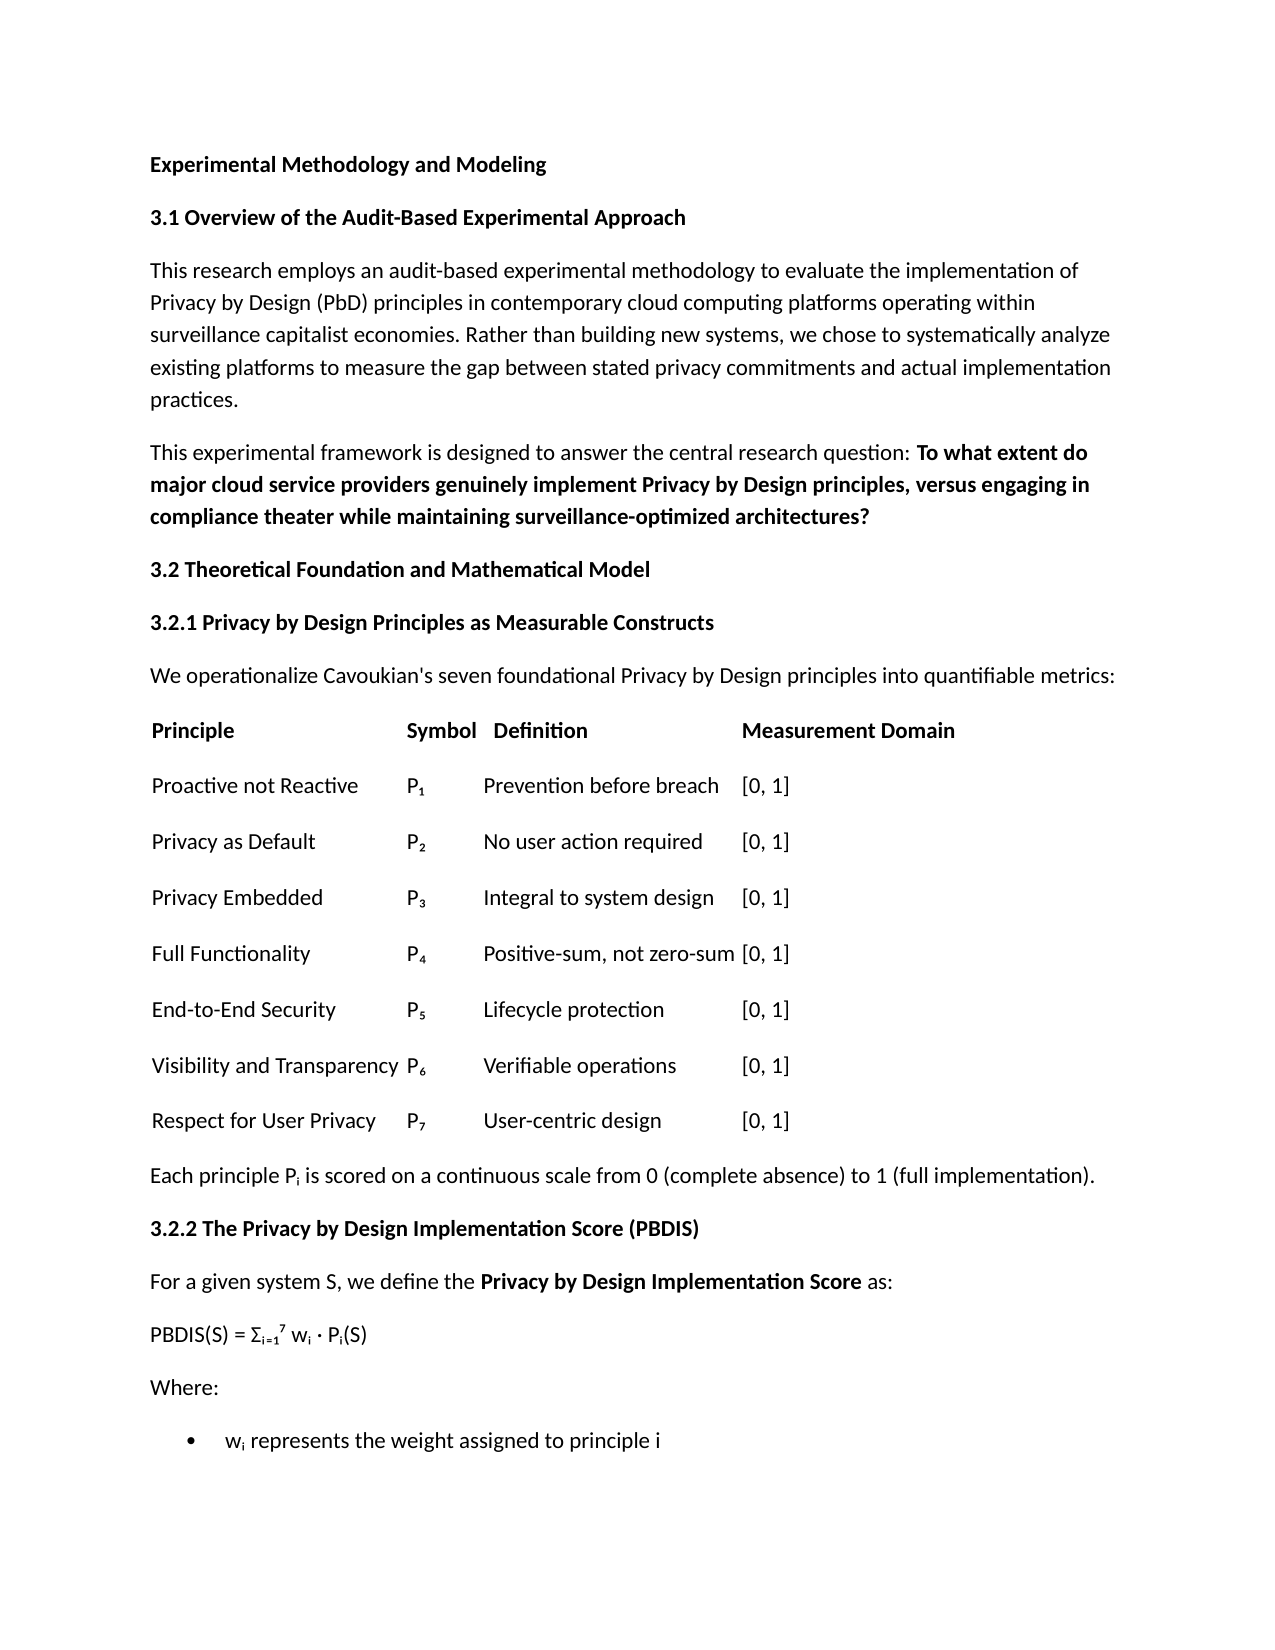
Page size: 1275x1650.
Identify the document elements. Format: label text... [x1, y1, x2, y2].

table_cell [0, 1] [740, 1105, 962, 1161]
table_header Definition [482, 714, 740, 770]
text For a given system S, we define the Privacy by Design Implementation Score as: [150, 1267, 1125, 1295]
list wᵢ represents the weight assigned to principle i [187, 1426, 1125, 1454]
text 3.2.2 The Privacy by Design Implementation Score (PBDIS) [150, 1214, 1125, 1242]
table_cell P₃ [405, 882, 482, 938]
text We operationalize Cavoukian's seven foundational Privacy by Design principles into quantifiable metrics: [150, 661, 1125, 689]
table_cell P₁ [405, 770, 482, 826]
text PBDIS(S) = Σᵢ₌₁⁷ wᵢ · Pᵢ(S) [150, 1320, 1125, 1348]
table_header Symbol [405, 714, 482, 770]
table_cell P₄ [405, 938, 482, 993]
text 3.1 Overview of the Audit-Based Experimental Approach [150, 203, 1125, 231]
table_cell Privacy Embedded [150, 882, 405, 938]
table_cell User-centric design [482, 1105, 740, 1161]
table_cell Proactive not Reactive [150, 770, 405, 826]
text This research employs an audit-based experimental methodology to evaluate the implementation of Privacy by Design (PbD) principles in contemporary cloud computing platforms operating within surveillance capitalist economies. Rather than building new systems, we chose to systematically analyze existing platforms to measure the gap between stated privacy commitments and actual implementation practices. [150, 256, 1125, 413]
text This experimental framework is designed to answer the central research question: To what extent do major cloud service providers genuinely implement Privacy by Design principles, versus engaging in compliance theater while maintaining surveillance-optimized architectures? [150, 438, 1125, 530]
table_header Principle [150, 714, 405, 770]
table_cell No user action required [482, 826, 740, 882]
table_cell P₅ [405, 994, 482, 1049]
table_cell Positive-sum, not zero-sum [482, 938, 740, 993]
text Experimental Methodology and Modeling [150, 150, 1125, 178]
table_cell [0, 1] [740, 826, 962, 882]
text Each principle Pᵢ is scored on a continuous scale from 0 (complete absence) to 1 (full implementation). [150, 1161, 1125, 1189]
table_cell Prevention before breach [482, 770, 740, 826]
table_cell Visibility and Transparency [150, 1049, 405, 1105]
table_cell Respect for User Privacy [150, 1105, 405, 1161]
table_header Measurement Domain [740, 714, 962, 770]
table_cell Privacy as Default [150, 826, 405, 882]
table_cell [0, 1] [740, 1049, 962, 1105]
text 3.2.1 Privacy by Design Principles as Measurable Constructs [150, 608, 1125, 636]
table_cell [0, 1] [740, 882, 962, 938]
table_cell P₂ [405, 826, 482, 882]
text 3.2 Theoretical Foundation and Mathematical Model [150, 555, 1125, 583]
table_cell Full Functionality [150, 938, 405, 993]
table_cell [0, 1] [740, 770, 962, 826]
table_cell Integral to system design [482, 882, 740, 938]
table_cell [0, 1] [740, 994, 962, 1049]
text Where: [150, 1373, 1125, 1401]
table_cell Lifecycle protection [482, 994, 740, 1049]
table_cell Verifiable operations [482, 1049, 740, 1105]
table_cell P₇ [405, 1105, 482, 1161]
table_cell P₆ [405, 1049, 482, 1105]
table_cell End-to-End Security [150, 994, 405, 1049]
table_cell [0, 1] [740, 938, 962, 993]
